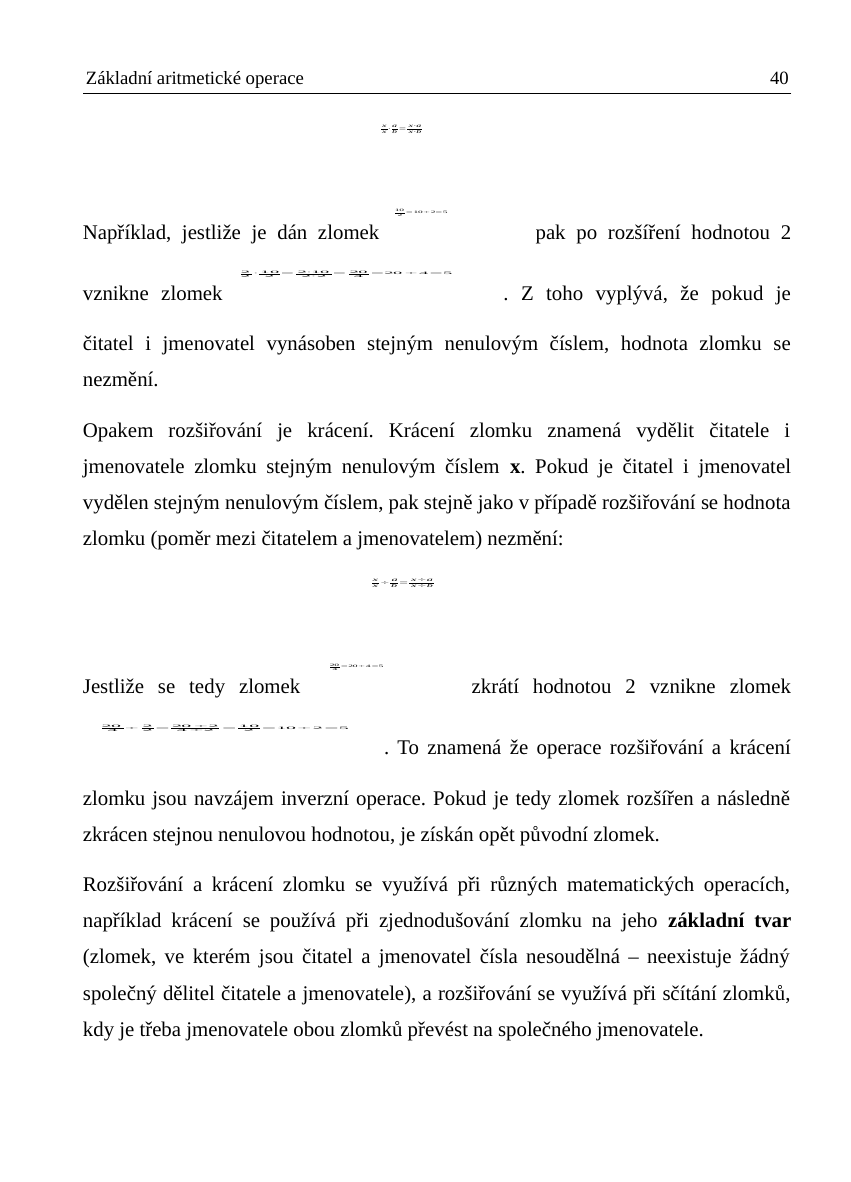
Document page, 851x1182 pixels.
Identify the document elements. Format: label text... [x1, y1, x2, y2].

text Rozšiřování a krácení zlomku se využívá při různých matematických operacích, například krácení se používá při zjednodušování zlomku na jeho základní tvar (zlomek, ve kterém jsou čitatel a jmenovatel čísla nesoudělná – neexistuje žádný společný dělitel čitatele a jmenovatele), a rozšiřování se využívá při sčítání zlomků, kdy je třeba jmenovatele obou zlomků převést na společného jmenovatele. [83, 872, 791, 1041]
text Například, jestliže je dán zlomekpak po rozšíření hodnotou 2 vznikne zlomek. Z toho vyplývá, že pokud je čitatel i jmenovatel vynásoben stejným nenulovým číslem, hodnota zlomku se nezmění. [83, 209, 791, 391]
text Jestliže se tedy zlomek zkrátí hodnotou 2 vznikne zlomek. To znamená že operace rozšiřování a krácení zlomku jsou navzájem inverzní operace. Pokud je tedy zlomek rozšířen a následně zkrácen stejnou nenulovou hodnotou, je získán opět původní zlomek. [83, 663, 791, 846]
text Opakem rozšiřování je krácení. Krácení zlomku znamená vydělit čitatele i jmenovatele zlomku stejným nenulovým číslem x. Pokud je čitatel i jmenovatel vydělen stejným nenulovým číslem, pak stejně jako v případě rozšiřování se hodnota zlomku (poměr mezi čitatelem a jmenovatelem) nezmění: [83, 418, 791, 550]
